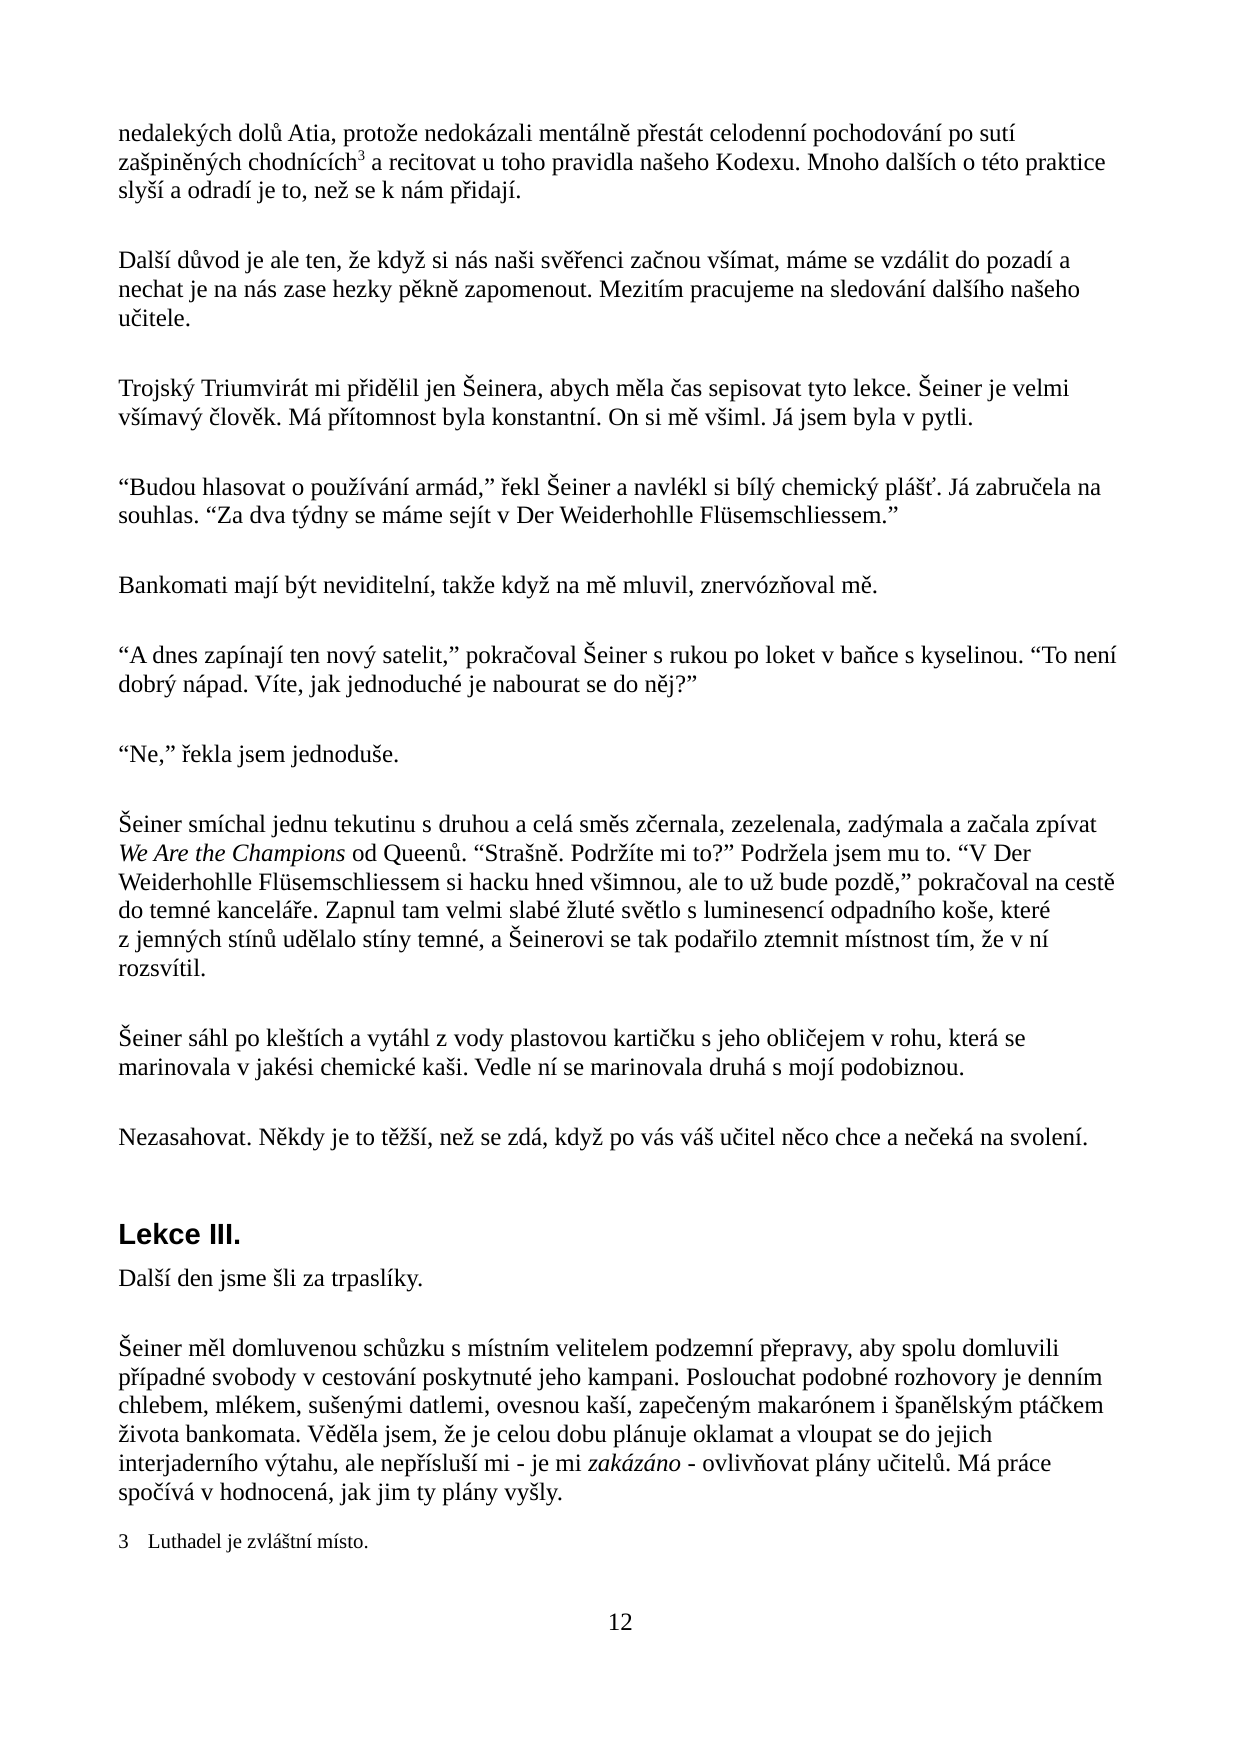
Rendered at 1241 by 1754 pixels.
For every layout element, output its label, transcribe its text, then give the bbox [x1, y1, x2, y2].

text Nezasahovat. Někdy je to těžší, než se zdá, když po vás váš učitel něco chce a nečeká na svolení. [118, 1122, 1122, 1179]
text Šeiner smíchal jednu tekutinu s druhou a celá směs zčernala, zezelenala, zadýmala a začala zpívat We Are the Champions od Queenů. “Strašně. Podržíte mi to?” Podržela jsem mu to. “V Der Weiderhohlle Flüsemschliessem si hacku hned všimnou, ale to už bude pozdě,” pokračoval na cestě do temné kanceláře. Zapnul tam velmi slabé žluté světlo s luminesencí odpadního koše, které z jemných stínů udělalo stíny temné, a Šeinerovi se tak podařilo ztemnit místnost tím, že v ní rozsvítil. [118, 809, 1122, 1011]
text nedalekých dolů Atia, protože nedokázali mentálně přestát celodenní pochodování po sutí zašpiněných chodnících a recitovat u toho pravidla našeho Kodexu. Mnoho dalších o této praktice slyší a odradí je to, než se k nám přidají. [118, 118, 1122, 233]
text “Ne,” řekla jsem jednoduše. [118, 739, 1122, 797]
text Bankomati mají být neviditelní, takže když na mě mluvil, znervózňoval mě. [118, 571, 1122, 628]
subtitle Lekce III. [118, 1217, 1122, 1250]
text Šeiner měl domluvenou schůzku s místním velitelem podzemní přepravy, aby spolu domluvili případné svobody v cestování poskytnuté jeho kampani. Poslouchat podobné rozhovory je denním chlebem, mlékem, sušenými datlemi, ovesnou kaší, zapečeným makarónem i španělským ptáčkem života bankomata. Věděla jsem, že je celou dobu plánuje oklamat a vloupat se do jejich interjaderního výtahu, ale nepřísluší mi - je mi zakázáno - ovlivňovat plány učitelů. Má práce spočívá v hodnocená, jak jim ty plány vyšly. [118, 1333, 1122, 1505]
text “A dnes zapínají ten nový satelit,” pokračoval Šeiner s rukou po loket v baňce s kyselinou. “To není dobrý nápad. Víte, jak jednoduché je nabourat se do něj?” [118, 641, 1122, 727]
text Další důvod je ale ten, že když si nás naši svěřenci začnou všímat, máme se vzdálit do pozadí a nechat je na nás zase hezky pěkně zapomenout. Mezitím pracujeme na sledování dalšího našeho učitele. [118, 246, 1122, 361]
text Šeiner sáhl po kleštích a vytáhl z vody plastovou kartičku s jeho obličejem v rohu, která se marinovala v jakési chemické kaši. Vedle ní se marinovala druhá s mojí podobiznou. [118, 1023, 1122, 1109]
text Trojský Triumvirát mi přidělil jen Šeinera, abych měla čas sepisovat tyto lekce. Šeiner je velmi všímavý člověk. Má přítomnost byla konstantní. On si mě všiml. Já jsem byla v pytli. [118, 373, 1122, 459]
text “Budou hlasovat o používání armád,” řekl Šeiner a navlékl si bílý chemický plášť. Já zabručela na souhlas. “Za dva týdny se máme sejít v Der Weiderhohlle Flüsemschliessem.” [118, 472, 1122, 558]
text Luthadel je zvláštní místo. [118, 1529, 1122, 1578]
text Další den jsme šli za trpaslíky. [118, 1263, 1122, 1320]
